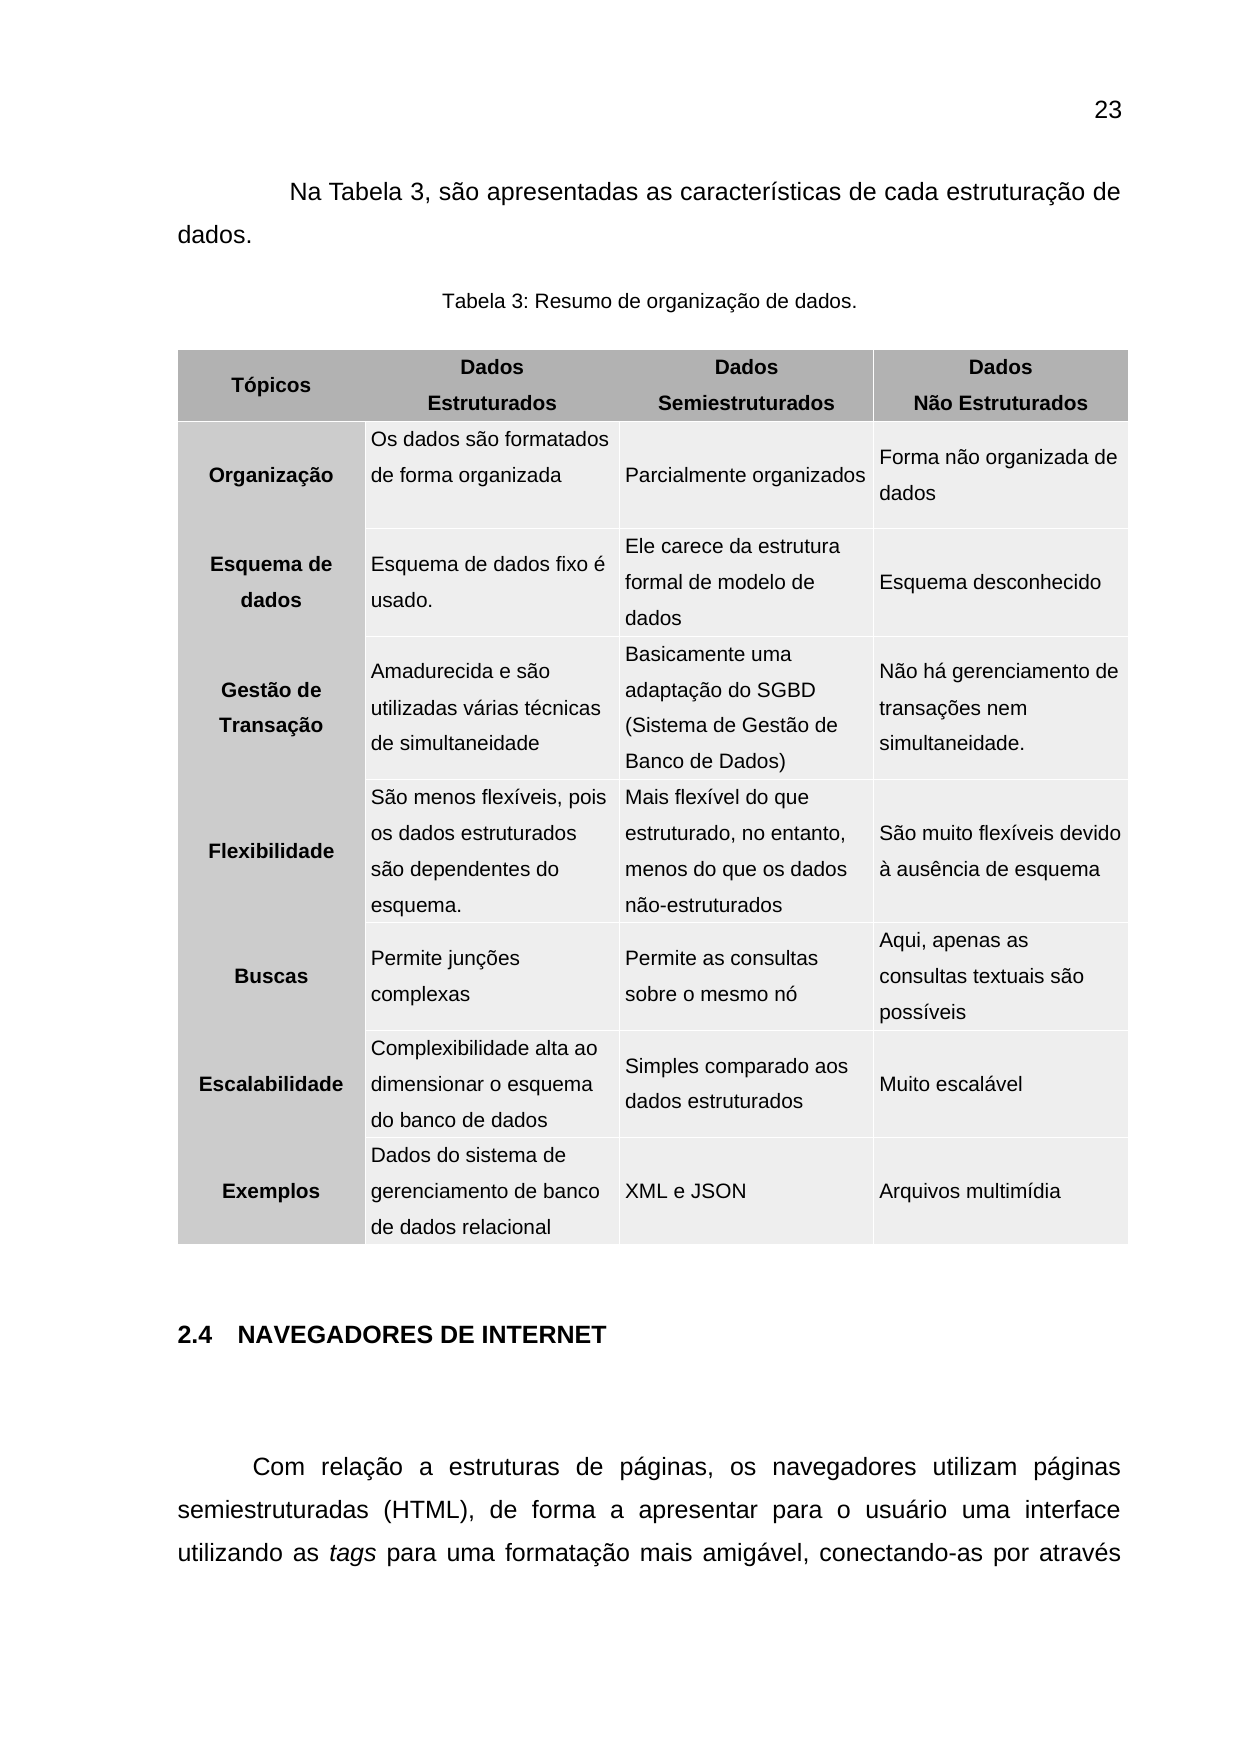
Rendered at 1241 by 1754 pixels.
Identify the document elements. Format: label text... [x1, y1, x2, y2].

table_header Dados Não Estruturados [874, 350, 1128, 421]
table_header Dados Semiestruturados [619, 350, 873, 421]
table_cell Ele carece da estrutura formal de modelo de dados [620, 529, 873, 636]
subtitle NAVEGADORES DE INTERNET [177, 1319, 1122, 1348]
table_cell Esquema de dados fixo é usado. [366, 529, 619, 636]
text Tabela 3: Resumo de organização de dados. [177, 288, 1122, 312]
table_cell Parcialmente organizados [620, 422, 873, 528]
table_cell Simples comparado aos dados estruturados [620, 1031, 873, 1137]
table_cell Basicamente uma adaptação do SGBD (Sistema de Gestão de Banco de Dados) [620, 637, 873, 779]
table_header Dados Estruturados [365, 350, 619, 421]
table_cell Forma não organizada de dados [874, 422, 1128, 528]
text Com relação a estruturas de páginas, os navegadores utilizam páginas semiestruturadas (HTML), de forma a apresentar para o usuário uma interface utilizando as tags para uma formatação mais amigável, conectando-as por através [177, 1452, 1122, 1567]
table_cell Organização [178, 422, 365, 528]
table_cell Permite as consultas sobre o mesmo nó [620, 923, 873, 1030]
table_cell Esquema desconhecido [874, 529, 1128, 636]
table_cell Flexibilidade [178, 779, 365, 922]
table_cell Esquema de dados [178, 528, 365, 636]
table_cell Escalabilidade [178, 1030, 365, 1137]
table_cell Gestão de Transação [178, 636, 365, 779]
table_cell Arquivos multimídia [874, 1138, 1128, 1244]
text Na Tabela 3, são apresentadas as características de cada estruturação de dados. [177, 177, 1122, 249]
table_cell Buscas [178, 922, 365, 1030]
table_cell São muito flexíveis devido à ausência de esquema [874, 780, 1128, 922]
table_cell Mais flexível do que estruturado, no entanto, menos do que os dados não-estruturados [620, 780, 873, 922]
table_cell Muito escalável [874, 1031, 1128, 1137]
table_cell Permite junções complexas [366, 923, 619, 1030]
table_cell Dados do sistema de gerenciamento de banco de dados relacional [366, 1138, 619, 1244]
table_cell Não há gerenciamento de transações nem simultaneidade. [874, 637, 1128, 779]
table_cell São menos flexíveis, pois os dados estruturados são dependentes do esquema. [366, 780, 619, 922]
table_header Tópicos [178, 350, 365, 421]
table_cell Os dados são formatados de forma organizada [366, 422, 619, 528]
table_cell Exemplos [178, 1137, 365, 1244]
table_cell Amadurecida e são utilizadas várias técnicas de simultaneidade [366, 637, 619, 779]
table_cell XML e JSON [620, 1138, 873, 1244]
table_cell Aqui, apenas as consultas textuais são possíveis [874, 923, 1128, 1030]
table_cell Complexibilidade alta ao dimensionar o esquema do banco de dados [366, 1031, 619, 1137]
